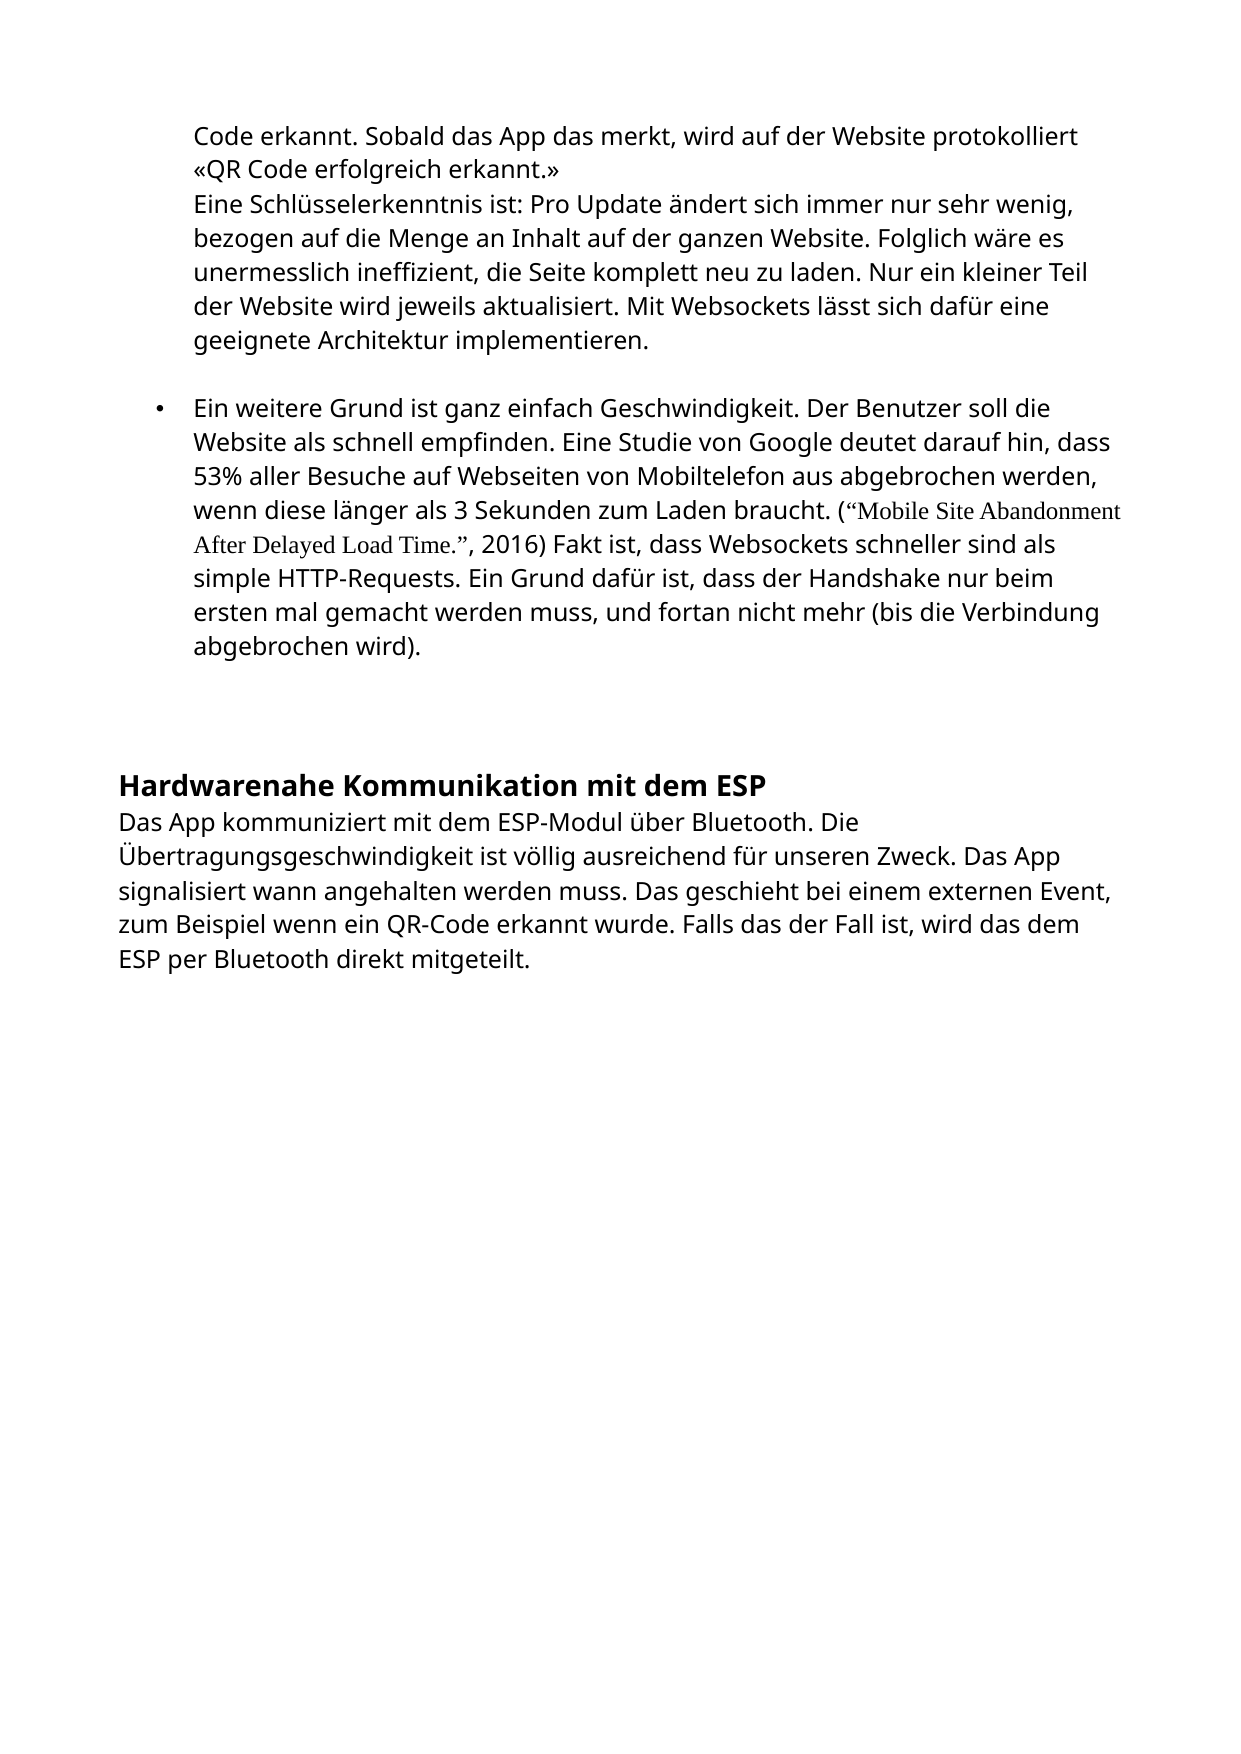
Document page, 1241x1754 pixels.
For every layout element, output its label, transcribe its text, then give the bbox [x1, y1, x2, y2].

list Code erkannt. Sobald das App das merkt, wird auf der Website protokolliert «QR Code erfolgreich erkannt.» [156, 118, 1122, 186]
list Ein weitere Grund ist ganz einfach Geschwindigkeit. Der Benutzer soll die Website als schnell empfinden. Eine Studie von Google deutet darauf hin, dass 53% aller Besuche auf Webseiten von Mobiltelefon aus abgebrochen werden, wenn diese länger als 3 Sekunden zum Laden braucht. (“Mobile Site Abandonment After Delayed Load Time.”, 2016) Fakt ist, dass Websockets schneller sind als simple HTTP-Requests. Ein Grund dafür ist, dass der Handshake nur beim ersten mal gemacht werden muss, und fortan nicht mehr (bis die Verbindung abgebrochen wird). [156, 391, 1122, 663]
text Hardwarenahe Kommunikation mit dem ESP [118, 765, 1122, 805]
list Eine Schlüsselerkenntnis ist: Pro Update ändert sich immer nur sehr wenig, bezogen auf die Menge an Inhalt auf der ganzen Website. Folglich wäre es unermesslich ineffizient, die Seite komplett neu zu laden. Nur ein kleiner Teil der Website wird jeweils aktualisiert. Mit Websockets lässt sich dafür eine geeignete Architektur implementieren. [156, 186, 1122, 357]
text Das App kommuniziert mit dem ESP-Modul über Bluetooth. Die Übertragungsgeschwindigkeit ist völlig ausreichend für unseren Zweck. Das App signalisiert wann angehalten werden muss. Das geschieht bei einem externen Event, zum Beispiel wenn ein QR-Code erkannt wurde. Falls das der Fall ist, wird das dem ESP per Bluetooth direkt mitgeteilt. [118, 805, 1122, 975]
